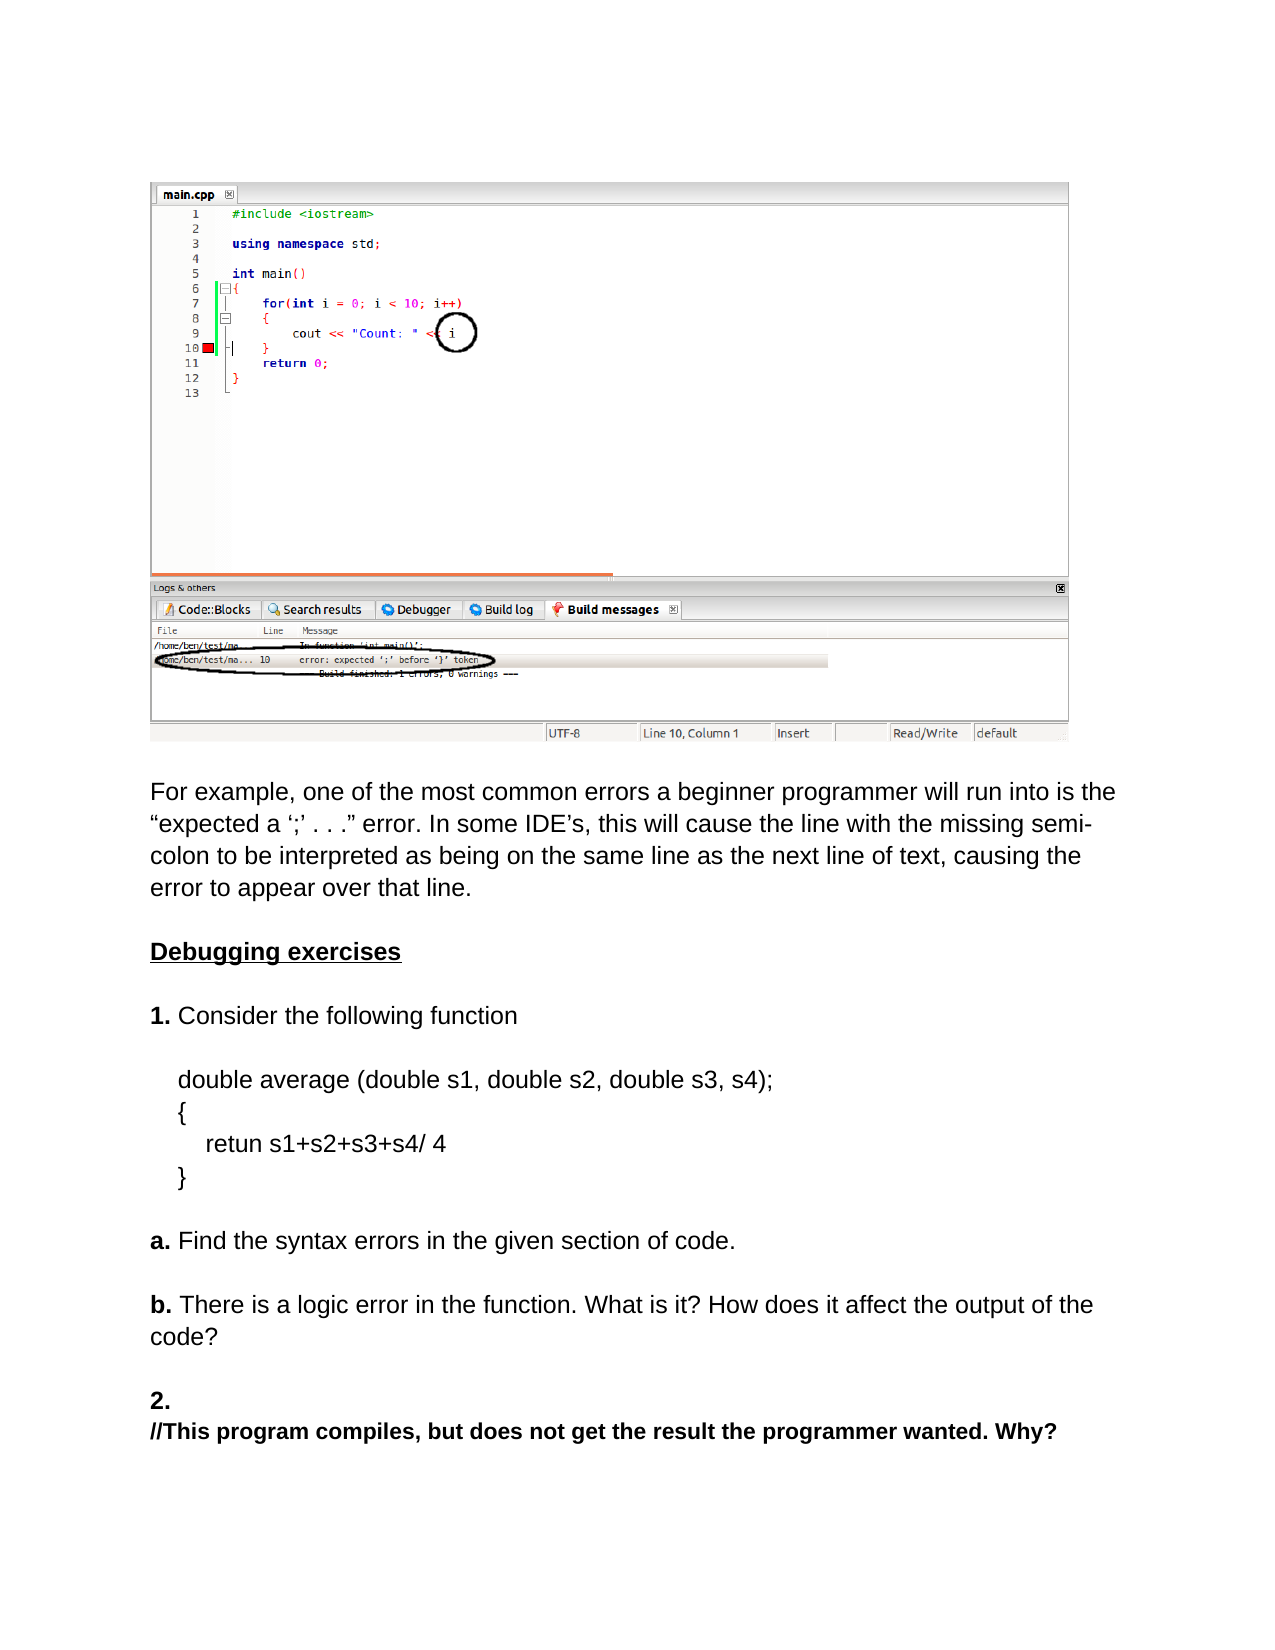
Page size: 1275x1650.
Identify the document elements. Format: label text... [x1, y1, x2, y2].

text { [150, 1098, 1125, 1126]
text double average (double s1, double s2, double s3, s4); [150, 1066, 1125, 1094]
text a. Find the syntax errors in the given section of code. [150, 1226, 1125, 1254]
text 1. Consider the following function [150, 1002, 1125, 1030]
picture [150, 182, 1069, 742]
text Debugging exercises [150, 938, 1125, 966]
text 2. [150, 1387, 1125, 1415]
text retun s1+s2+s3+s4/ 4 [150, 1130, 1125, 1158]
text For example, one of the most common errors a beginner programmer will run into is the “expected a ‘;’ . . .” error. In some IDE’s, this will cause the line with the missing semi-colon to be interpreted as being on the same line as the next line of text, causing the error to appear over that line. [150, 777, 1125, 901]
text b. There is a logic error in the function. What is it? How does it affect the output of the code? [150, 1291, 1125, 1351]
text } [150, 1162, 1125, 1190]
text //This program compiles, but does not get the result the programmer wanted. Why? [150, 1419, 1125, 1444]
